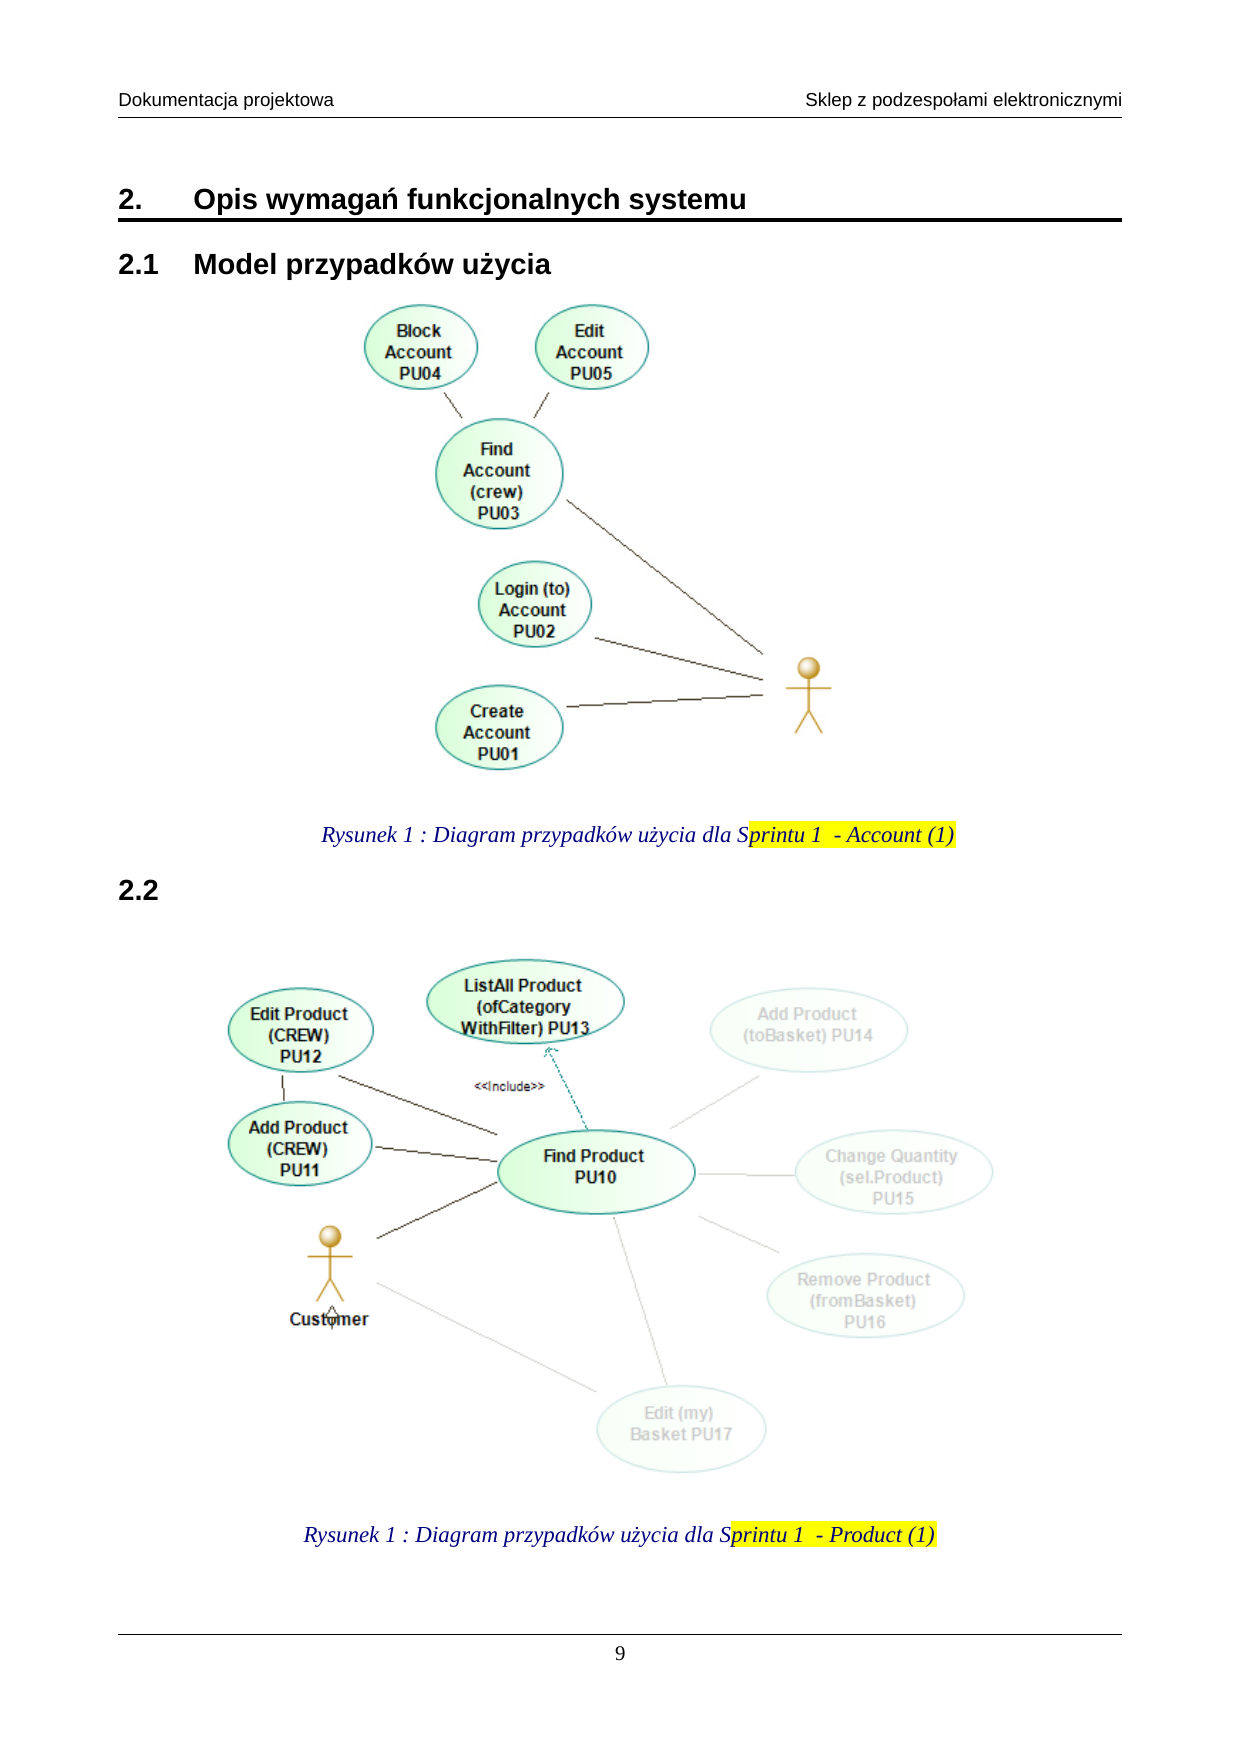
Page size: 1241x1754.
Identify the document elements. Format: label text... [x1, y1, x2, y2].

subtitle Opis wymagań funkcjonalnych systemu [118, 182, 1122, 218]
text Rysunek 1 : Diagram przypadków użycia dla Sprintu 1 - Product (1) [118, 1521, 1122, 1547]
text Rysunek 1 : Diagram przypadków użycia dla Sprintu 1 - Account (1) [155, 821, 1122, 848]
subtitle Model przypadków użycia [118, 247, 1122, 281]
